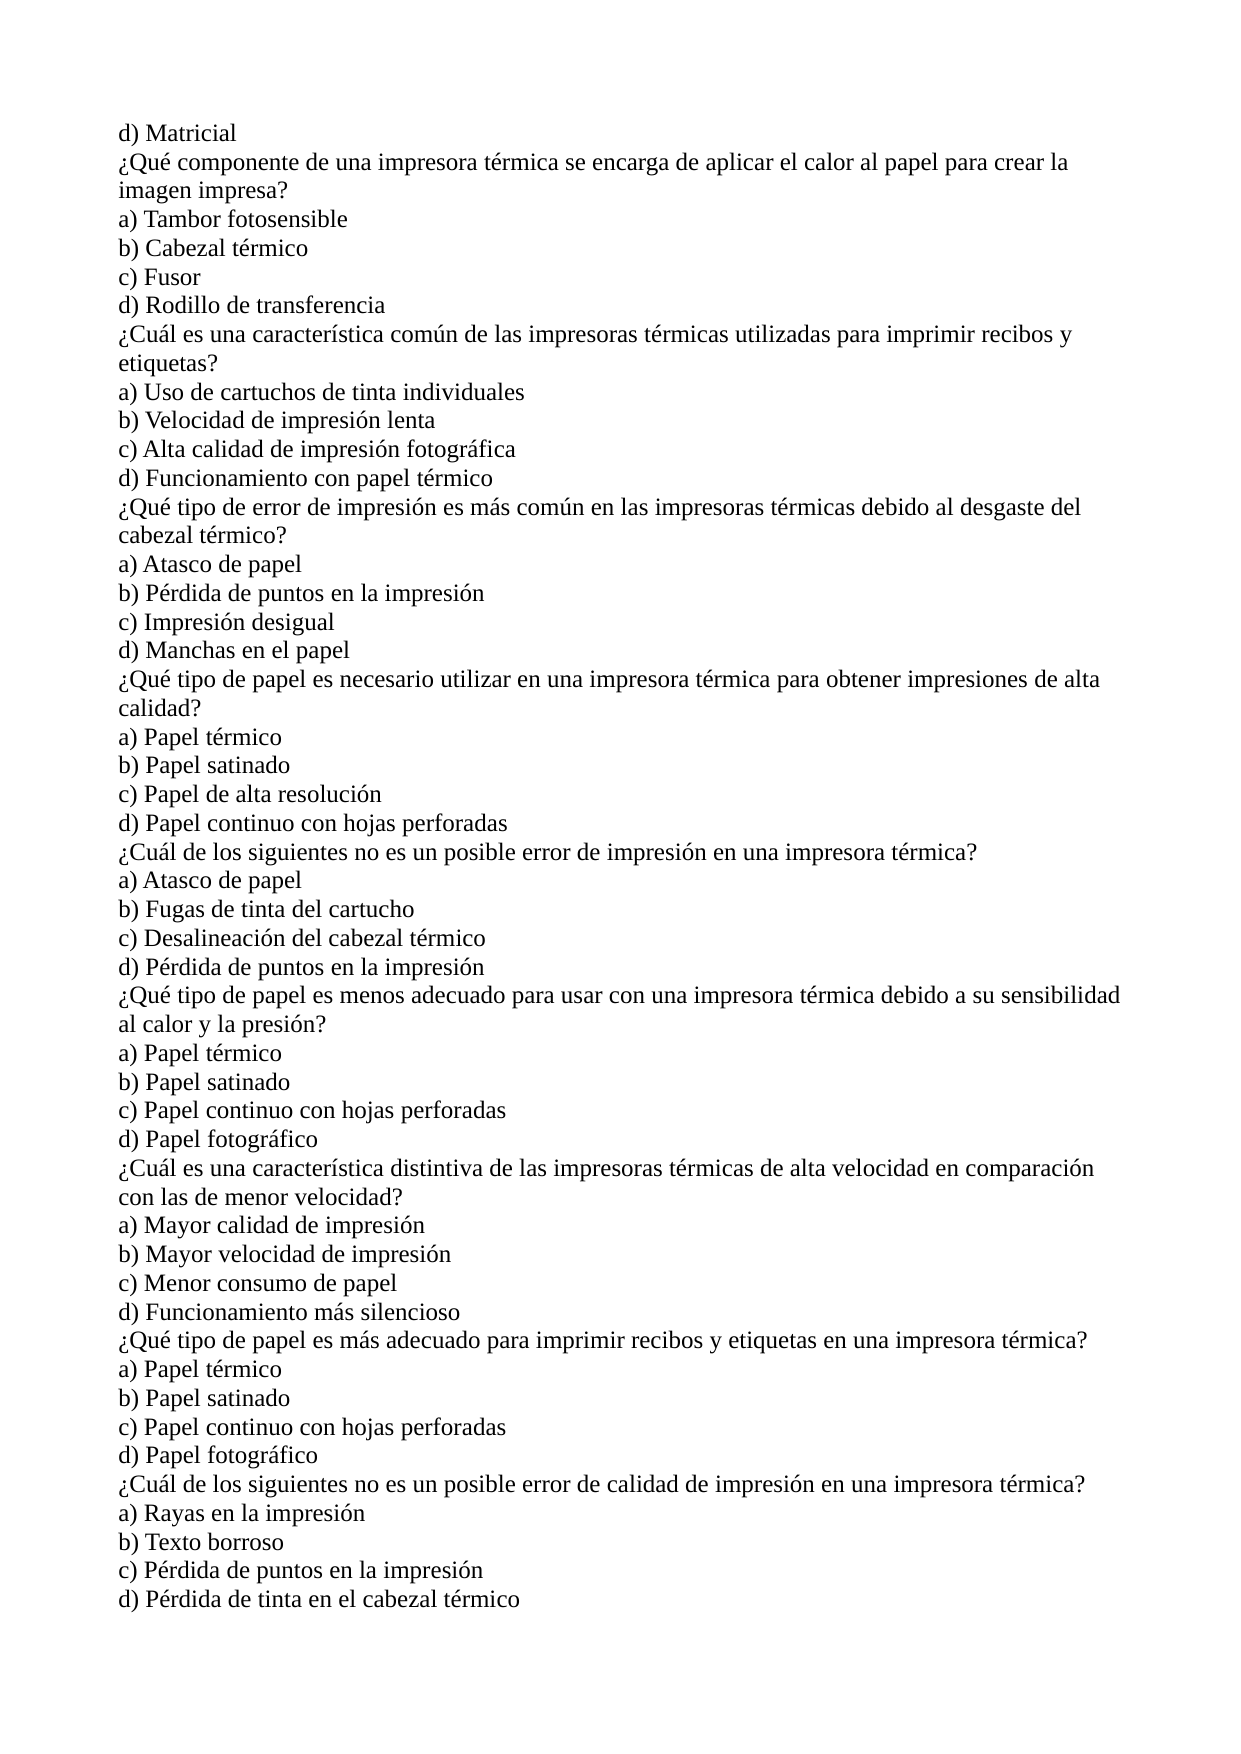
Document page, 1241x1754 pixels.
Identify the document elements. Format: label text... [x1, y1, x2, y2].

text c) Desalineación del cabezal térmico [118, 923, 1122, 952]
text d) Funcionamiento con papel térmico [118, 463, 1122, 492]
text d) Papel continuo con hojas perforadas [118, 808, 1122, 837]
text c) Papel continuo con hojas perforadas [118, 1096, 1122, 1124]
text c) Impresión desigual [118, 607, 1122, 636]
text ¿Qué componente de una impresora térmica se encarga de aplicar el calor al papel para crear la imagen impresa? [118, 147, 1122, 204]
text d) Manchas en el papel [118, 636, 1122, 664]
text b) Fugas de tinta del cartucho [118, 894, 1122, 923]
text d) Rodillo de transferencia [118, 291, 1122, 319]
text ¿Cuál es una característica distintiva de las impresoras térmicas de alta velocidad en comparación con las de menor velocidad? [118, 1153, 1122, 1211]
text a) Papel térmico [118, 1354, 1122, 1383]
text b) Papel satinado [118, 1383, 1122, 1412]
text d) Pérdida de puntos en la impresión [118, 952, 1122, 981]
text d) Funcionamiento más silencioso [118, 1297, 1122, 1326]
text b) Texto borroso [118, 1527, 1122, 1556]
text b) Cabezal térmico [118, 233, 1122, 262]
text c) Alta calidad de impresión fotográfica [118, 434, 1122, 463]
text b) Papel satinado [118, 751, 1122, 779]
text c) Menor consumo de papel [118, 1268, 1122, 1297]
text a) Papel térmico [118, 1038, 1122, 1067]
text d) Papel fotográfico [118, 1441, 1122, 1469]
text ¿Cuál es una característica común de las impresoras térmicas utilizadas para imprimir recibos y etiquetas? [118, 319, 1122, 377]
text ¿Qué tipo de papel es más adecuado para imprimir recibos y etiquetas en una impresora térmica? [118, 1326, 1122, 1354]
text ¿Qué tipo de papel es necesario utilizar en una impresora térmica para obtener impresiones de alta calidad? [118, 664, 1122, 722]
text ¿Qué tipo de papel es menos adecuado para usar con una impresora térmica debido a su sensibilidad al calor y la presión? [118, 981, 1122, 1038]
text ¿Cuál de los siguientes no es un posible error de impresión en una impresora térmica? [118, 837, 1122, 866]
text b) Mayor velocidad de impresión [118, 1239, 1122, 1268]
text a) Rayas en la impresión [118, 1498, 1122, 1527]
text b) Pérdida de puntos en la impresión [118, 578, 1122, 607]
text c) Papel continuo con hojas perforadas [118, 1412, 1122, 1441]
text d) Pérdida de tinta en el cabezal térmico [118, 1584, 1122, 1613]
text d) Matricial [118, 118, 1122, 147]
text ¿Cuál de los siguientes no es un posible error de calidad de impresión en una impresora térmica? [118, 1469, 1122, 1498]
text a) Atasco de papel [118, 549, 1122, 578]
text ¿Qué tipo de error de impresión es más común en las impresoras térmicas debido al desgaste del cabezal térmico? [118, 492, 1122, 549]
text c) Papel de alta resolución [118, 779, 1122, 808]
text a) Atasco de papel [118, 866, 1122, 894]
text a) Papel térmico [118, 722, 1122, 751]
text b) Papel satinado [118, 1067, 1122, 1096]
text b) Velocidad de impresión lenta [118, 406, 1122, 434]
text a) Mayor calidad de impresión [118, 1211, 1122, 1239]
text c) Fusor [118, 262, 1122, 291]
text a) Uso de cartuchos de tinta individuales [118, 377, 1122, 406]
text a) Tambor fotosensible [118, 204, 1122, 233]
text c) Pérdida de puntos en la impresión [118, 1556, 1122, 1584]
text d) Papel fotográfico [118, 1124, 1122, 1153]
